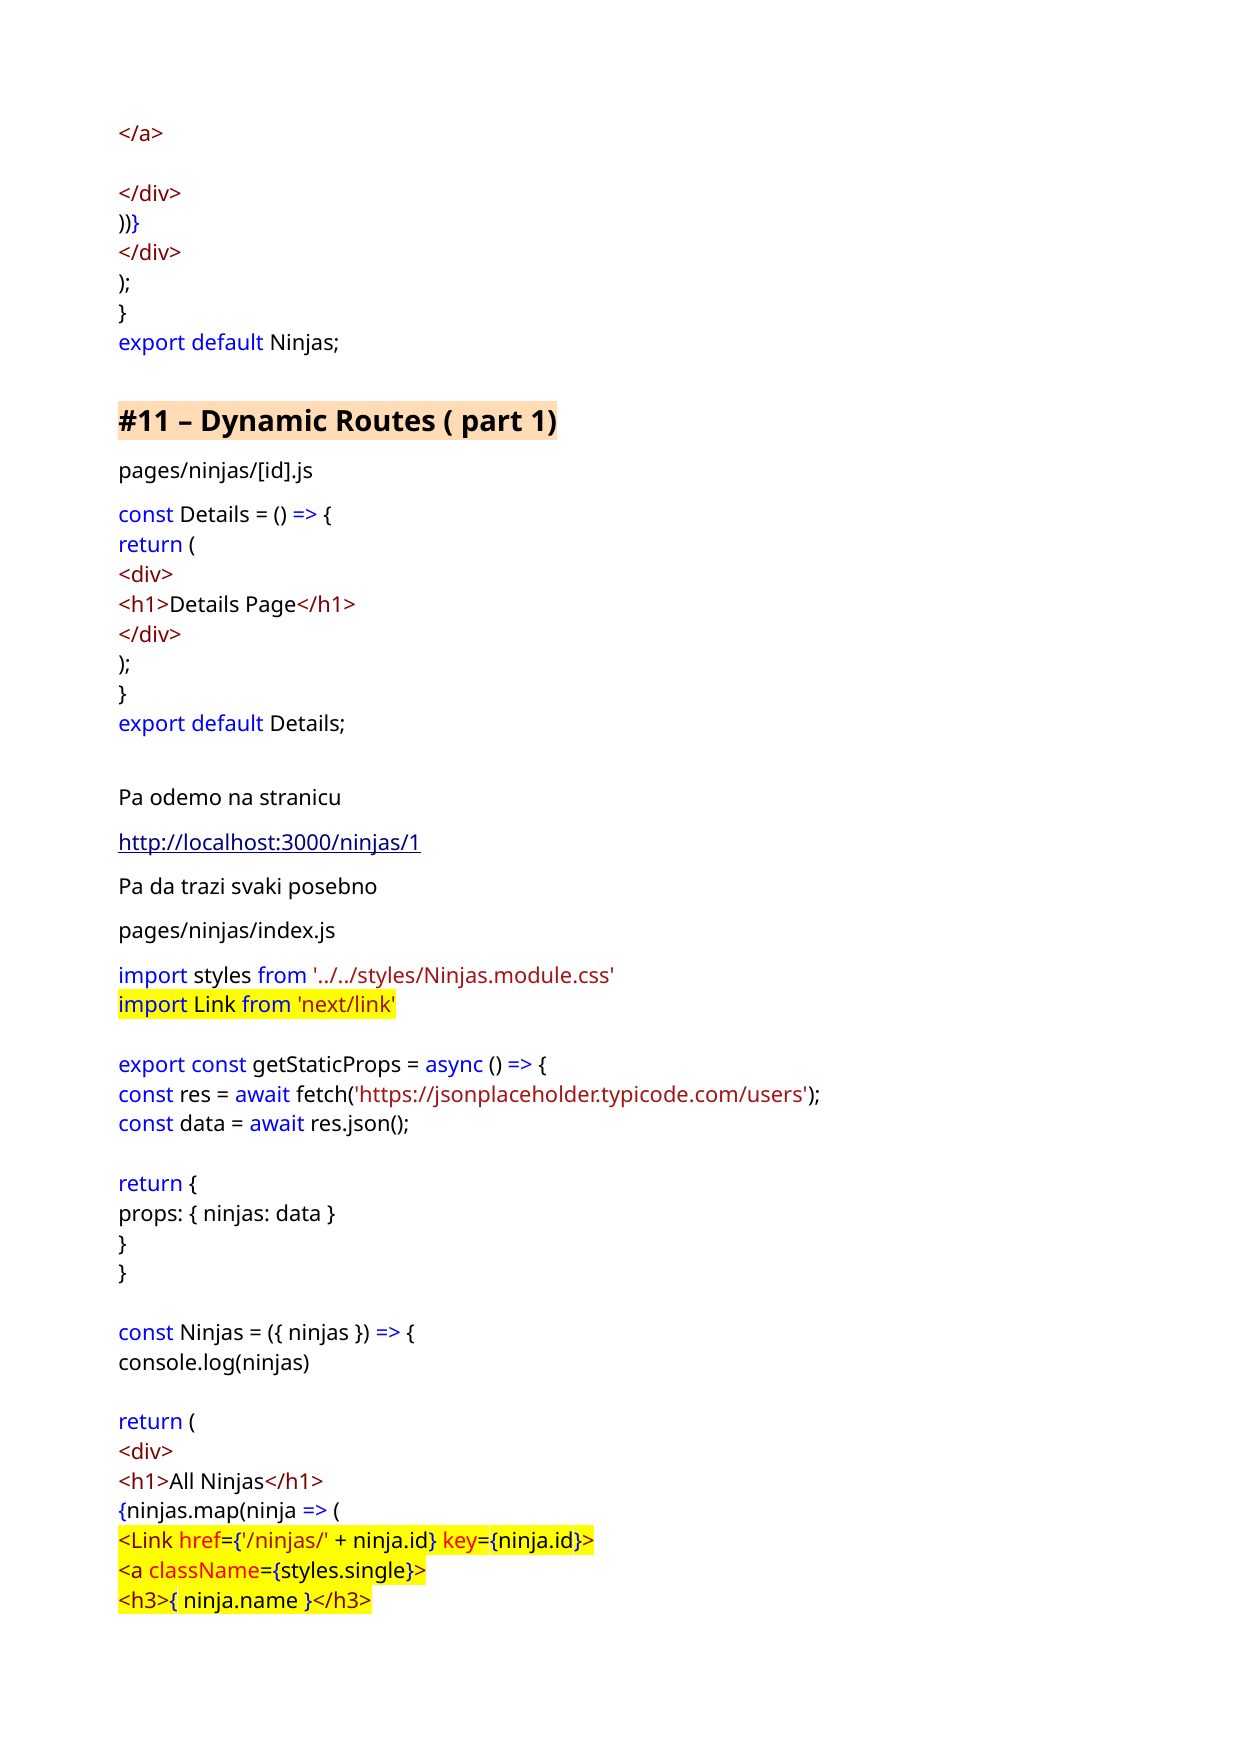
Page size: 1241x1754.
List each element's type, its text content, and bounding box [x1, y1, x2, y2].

text console.log(ninjas) [118, 1347, 1122, 1376]
text </a> [118, 118, 1122, 148]
text <a className={styles.single}> [118, 1555, 1122, 1585]
text export default Ninjas; [118, 327, 1122, 356]
text #11 – Dynamic Routes ( part 1) [118, 401, 1122, 440]
text const Ninjas = ({ ninjas }) => { [118, 1317, 1122, 1347]
text http://localhost:3000/ninjas/1 [118, 826, 1122, 856]
text props: { ninjas: data } [118, 1198, 1122, 1227]
text Pa da trazi svaki posebno [118, 871, 1122, 901]
text ); [118, 267, 1122, 297]
text export default Details; [118, 708, 1122, 738]
text ))} [118, 207, 1122, 237]
text <h3>{ ninja.name }</h3> [118, 1585, 1122, 1614]
text const res = await fetch('https://jsonplaceholder.typicode.com/users'); [118, 1079, 1122, 1108]
text <div> [118, 1436, 1122, 1466]
text } [118, 297, 1122, 327]
text } [118, 1227, 1122, 1257]
text <h1>Details Page</h1> [118, 589, 1122, 618]
text </div> [118, 178, 1122, 207]
text {ninjas.map(ninja => ( [118, 1495, 1122, 1525]
text } [118, 678, 1122, 708]
text pages/ninjas/index.js [118, 915, 1122, 945]
text return ( [118, 529, 1122, 559]
text <Link href={'/ninjas/' + ninja.id} key={ninja.id}> [118, 1525, 1122, 1555]
text const data = await res.json(); [118, 1108, 1122, 1138]
text </div> [118, 618, 1122, 648]
text const Details = () => { [118, 499, 1122, 529]
text <div> [118, 559, 1122, 589]
text Pa odemo na stranicu [118, 782, 1122, 812]
text } [118, 1257, 1122, 1287]
text </div> [118, 237, 1122, 267]
text pages/ninjas/[id].js [118, 455, 1122, 485]
text export const getStaticProps = async () => { [118, 1049, 1122, 1079]
text import styles from '../../styles/Ninjas.module.css' [118, 959, 1122, 989]
text return ( [118, 1406, 1122, 1436]
text ); [118, 648, 1122, 678]
text <h1>All Ninjas</h1> [118, 1466, 1122, 1495]
text return { [118, 1168, 1122, 1198]
text import Link from 'next/link' [118, 989, 1122, 1019]
